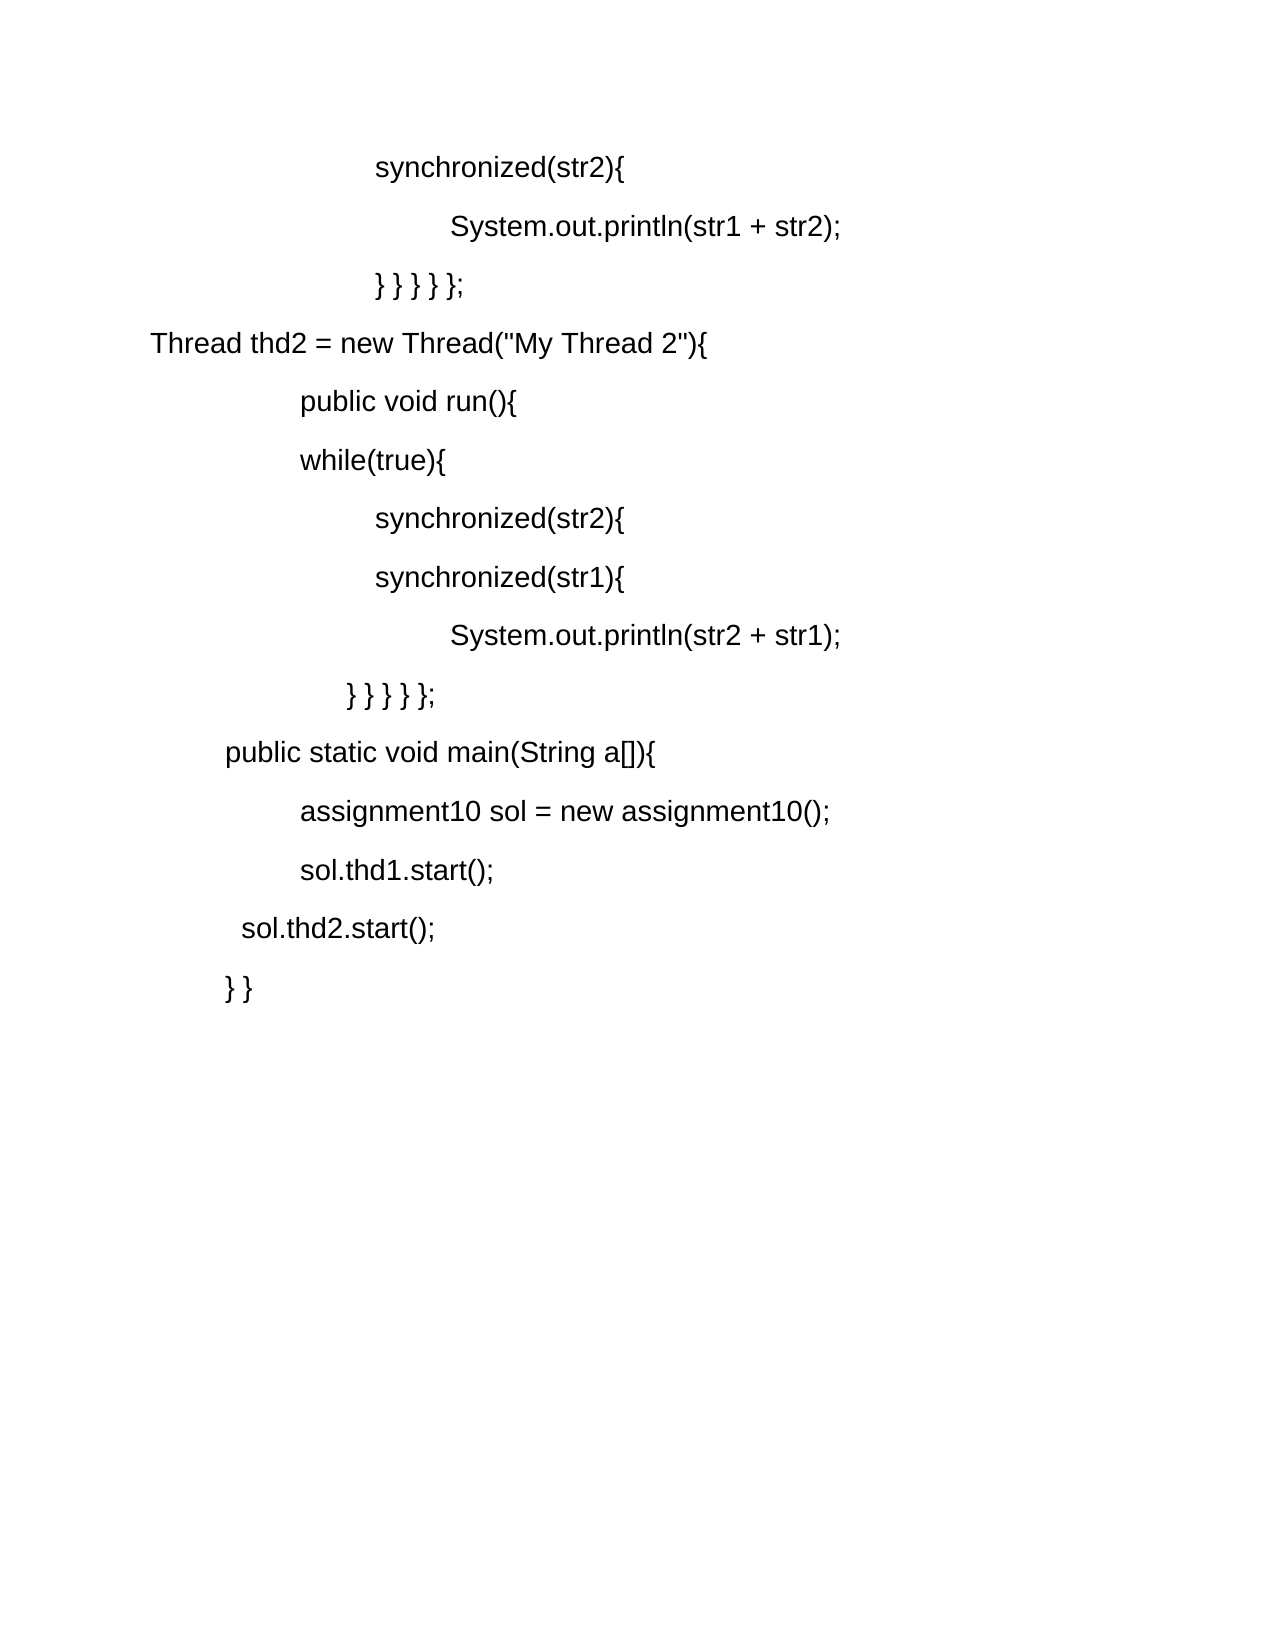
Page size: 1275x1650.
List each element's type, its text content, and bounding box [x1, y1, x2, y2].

text while(true){ [225, 443, 1125, 476]
text synchronized(str1){ [225, 560, 1125, 593]
text sol.thd1.start(); [225, 852, 1125, 886]
text } } } } }; [225, 267, 1125, 301]
text public static void main(String a[]){ [225, 735, 1125, 769]
text synchronized(str2){ [225, 150, 1125, 183]
text System.out.println(str2 + str1); [225, 618, 1125, 652]
text System.out.println(str1 + str2); [225, 208, 1125, 242]
text synchronized(str2){ [225, 501, 1125, 535]
text } } } } }; [225, 677, 1125, 710]
text public void run(){ [225, 384, 1125, 418]
text sol.thd2.start(); [225, 911, 1125, 944]
text } } [225, 969, 1125, 1003]
text Thread thd2 = new Thread("My Thread 2"){ [150, 326, 1125, 359]
text assignment10 sol = new assignment10(); [225, 794, 1125, 827]
